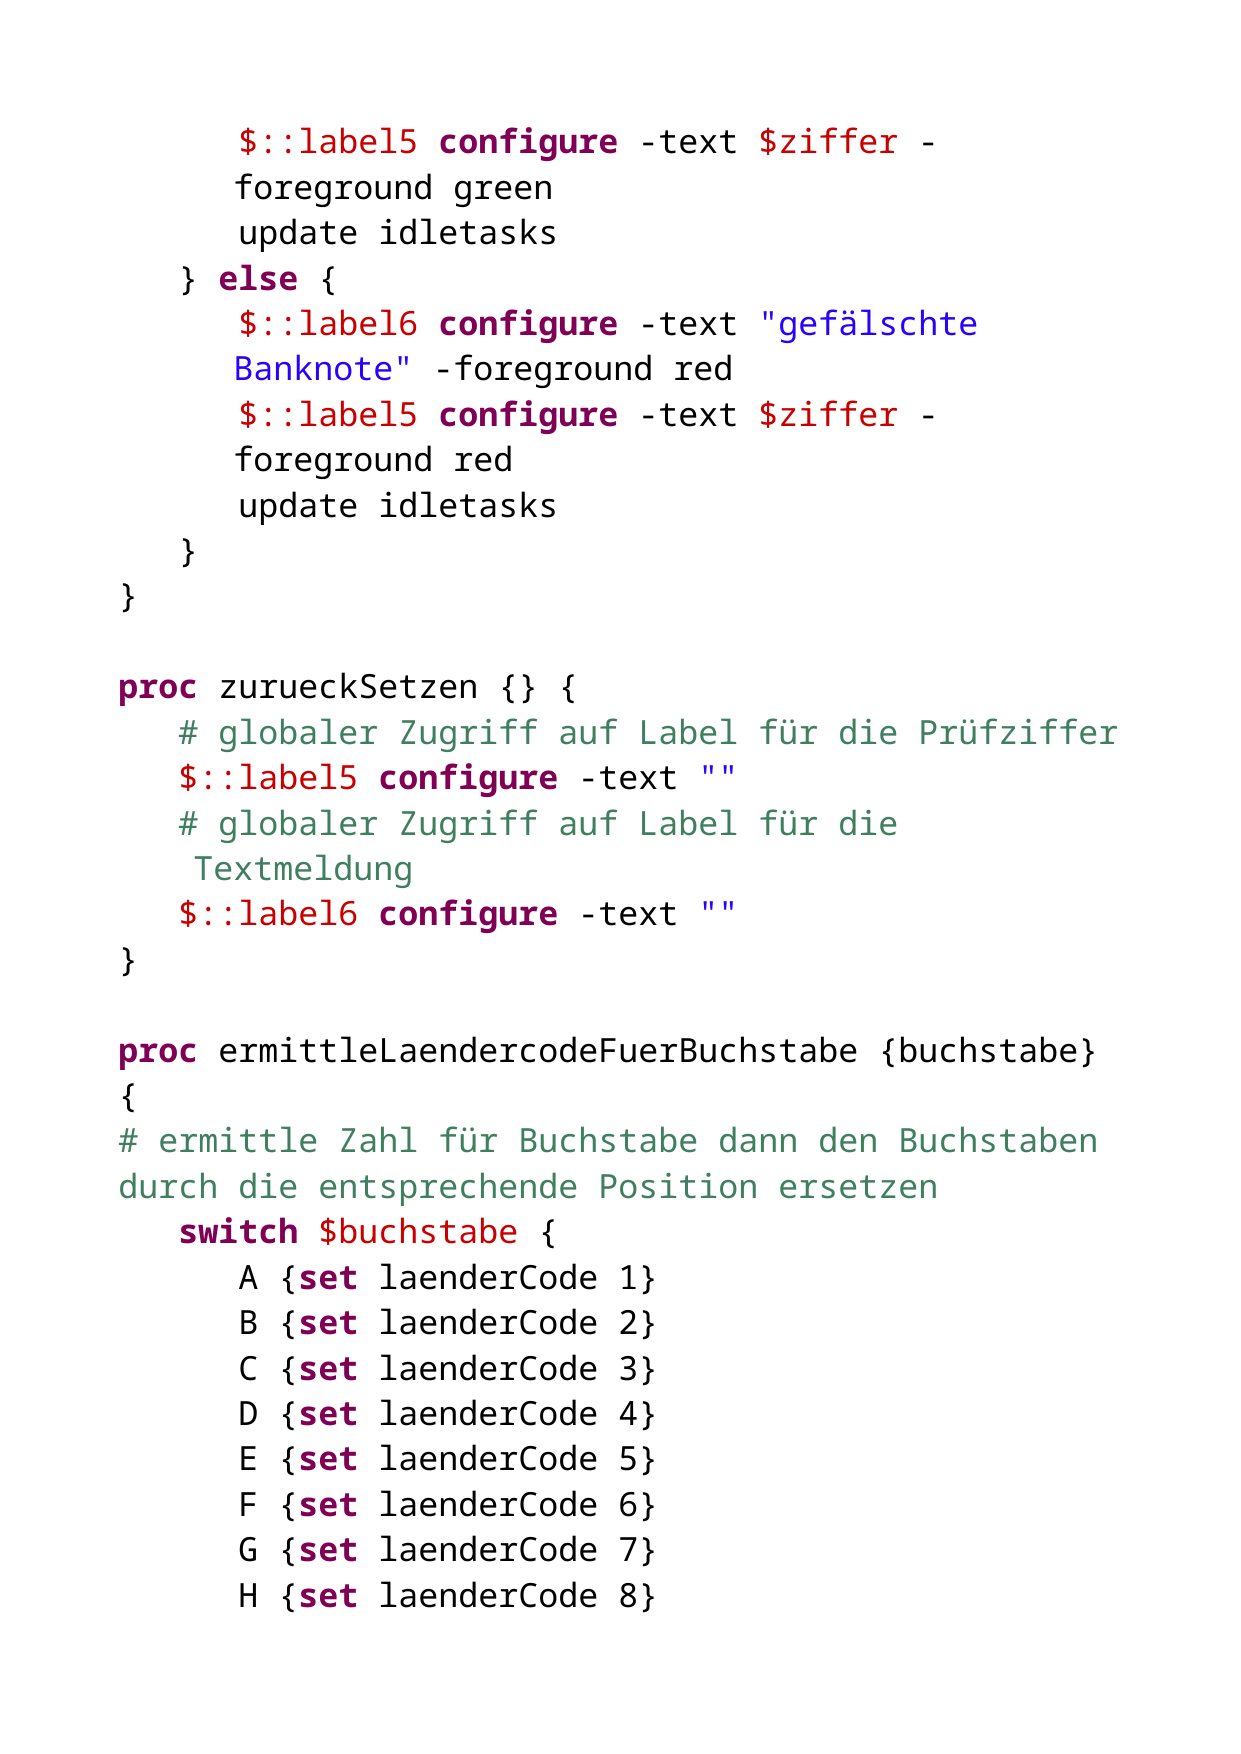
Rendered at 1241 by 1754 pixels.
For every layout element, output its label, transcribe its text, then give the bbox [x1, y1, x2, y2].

text $::label5 configure -text "" [118, 754, 1122, 799]
text H {set laenderCode 8} [118, 1571, 1122, 1617]
text } [118, 572, 1122, 618]
text A {set laenderCode 1} [118, 1253, 1122, 1299]
text switch $buchstabe { [118, 1208, 1122, 1253]
text } else { [118, 254, 1122, 300]
text update idletasks [118, 209, 1122, 254]
text $::label5 configure -text $ziffer - foreground green [118, 118, 1122, 209]
text $::label5 configure -text $ziffer - foreground red [118, 391, 1122, 481]
text update idletasks [118, 481, 1122, 527]
text B {set laenderCode 2} [118, 1299, 1122, 1344]
text $::label6 configure -text "" [118, 890, 1122, 936]
text # ermittle Zahl für Buchstabe dann den Buchstaben durch die entsprechende Position ersetzen [118, 1117, 1122, 1208]
text C {set laenderCode 3} [118, 1344, 1122, 1390]
text } [118, 936, 1122, 981]
text # globaler Zugriff auf Label für die Prüfziffer [118, 708, 1122, 754]
text # globaler Zugriff auf Label für die Textmeldung [118, 799, 1122, 890]
text D {set laenderCode 4} [118, 1390, 1122, 1435]
text proc zurueckSetzen {} { [118, 663, 1122, 708]
text proc ermittleLaendercodeFuerBuchstabe {buchstabe} { [118, 1026, 1122, 1117]
text F {set laenderCode 6} [118, 1481, 1122, 1526]
text } [118, 527, 1122, 572]
text $::label6 configure -text "gefälschte Banknote" -foreground red [118, 300, 1122, 391]
text E {set laenderCode 5} [118, 1435, 1122, 1481]
text G {set laenderCode 7} [118, 1526, 1122, 1571]
